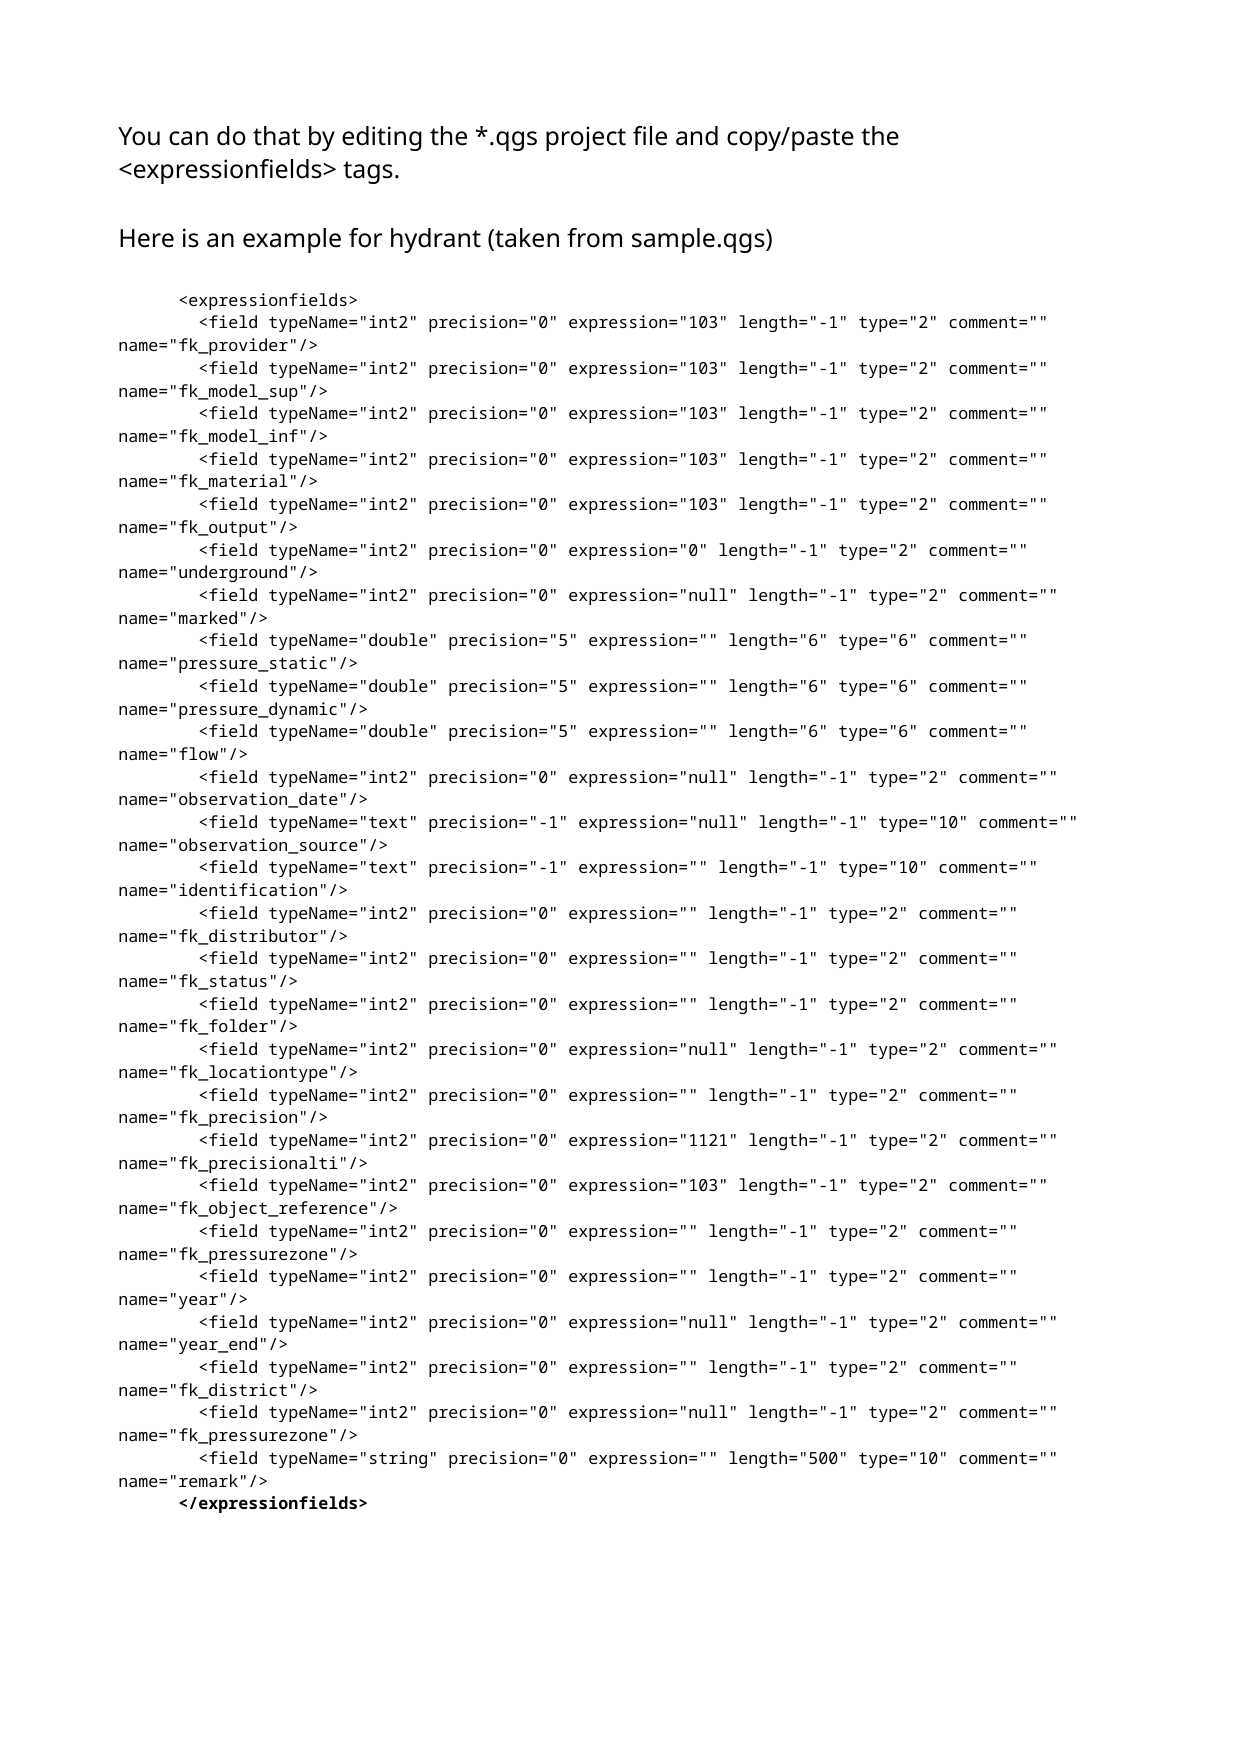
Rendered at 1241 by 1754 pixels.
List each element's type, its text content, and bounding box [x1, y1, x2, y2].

text <field typeName="text" precision="-1" expression="" length="-1" type="10" comment="" name="identification"/> [118, 856, 1122, 902]
text <field typeName="string" precision="0" expression="" length="500" type="10" comment="" name="remark"/> [118, 1447, 1122, 1492]
text <expressionfields> [118, 288, 1122, 311]
text <field typeName="double" precision="5" expression="" length="6" type="6" comment="" name="pressure_dynamic"/> [118, 674, 1122, 720]
text <field typeName="int2" precision="0" expression="" length="-1" type="2" comment="" name="fk_district"/> [118, 1356, 1122, 1401]
text <field typeName="int2" precision="0" expression="" length="-1" type="2" comment="" name="fk_distributor"/> [118, 902, 1122, 947]
text </expressionfields> [118, 1492, 1122, 1515]
text <field typeName="int2" precision="0" expression="103" length="-1" type="2" comment="" name="fk_material"/> [118, 447, 1122, 493]
text Here is an example for hydrant (taken from sample.qgs) [118, 220, 1122, 254]
text <field typeName="int2" precision="0" expression="null" length="-1" type="2" comment="" name="observation_date"/> [118, 765, 1122, 811]
text <field typeName="int2" precision="0" expression="" length="-1" type="2" comment="" name="year"/> [118, 1265, 1122, 1310]
text <field typeName="int2" precision="0" expression="" length="-1" type="2" comment="" name="fk_status"/> [118, 947, 1122, 992]
text You can do that by editing the *.qgs project file and copy/paste the <expressionfields> tags. [118, 118, 1122, 186]
text <field typeName="int2" precision="0" expression="null" length="-1" type="2" comment="" name="fk_pressurezone"/> [118, 1401, 1122, 1447]
text <field typeName="int2" precision="0" expression="103" length="-1" type="2" comment="" name="fk_provider"/> [118, 311, 1122, 357]
text <field typeName="int2" precision="0" expression="0" length="-1" type="2" comment="" name="underground"/> [118, 538, 1122, 584]
text <field typeName="double" precision="5" expression="" length="6" type="6" comment="" name="flow"/> [118, 720, 1122, 765]
text <field typeName="int2" precision="0" expression="" length="-1" type="2" comment="" name="fk_precision"/> [118, 1083, 1122, 1129]
text <field typeName="int2" precision="0" expression="103" length="-1" type="2" comment="" name="fk_model_sup"/> [118, 357, 1122, 402]
text <field typeName="int2" precision="0" expression="103" length="-1" type="2" comment="" name="fk_output"/> [118, 493, 1122, 538]
text <field typeName="int2" precision="0" expression="103" length="-1" type="2" comment="" name="fk_object_reference"/> [118, 1174, 1122, 1219]
text <field typeName="int2" precision="0" expression="1121" length="-1" type="2" comment="" name="fk_precisionalti"/> [118, 1129, 1122, 1174]
text <field typeName="text" precision="-1" expression="null" length="-1" type="10" comment="" name="observation_source"/> [118, 811, 1122, 856]
text <field typeName="int2" precision="0" expression="null" length="-1" type="2" comment="" name="fk_locationtype"/> [118, 1038, 1122, 1083]
text <field typeName="int2" precision="0" expression="103" length="-1" type="2" comment="" name="fk_model_inf"/> [118, 402, 1122, 447]
text <field typeName="int2" precision="0" expression="" length="-1" type="2" comment="" name="fk_folder"/> [118, 992, 1122, 1038]
text <field typeName="double" precision="5" expression="" length="6" type="6" comment="" name="pressure_static"/> [118, 629, 1122, 674]
text <field typeName="int2" precision="0" expression="null" length="-1" type="2" comment="" name="year_end"/> [118, 1310, 1122, 1356]
text <field typeName="int2" precision="0" expression="" length="-1" type="2" comment="" name="fk_pressurezone"/> [118, 1219, 1122, 1265]
text <field typeName="int2" precision="0" expression="null" length="-1" type="2" comment="" name="marked"/> [118, 584, 1122, 629]
